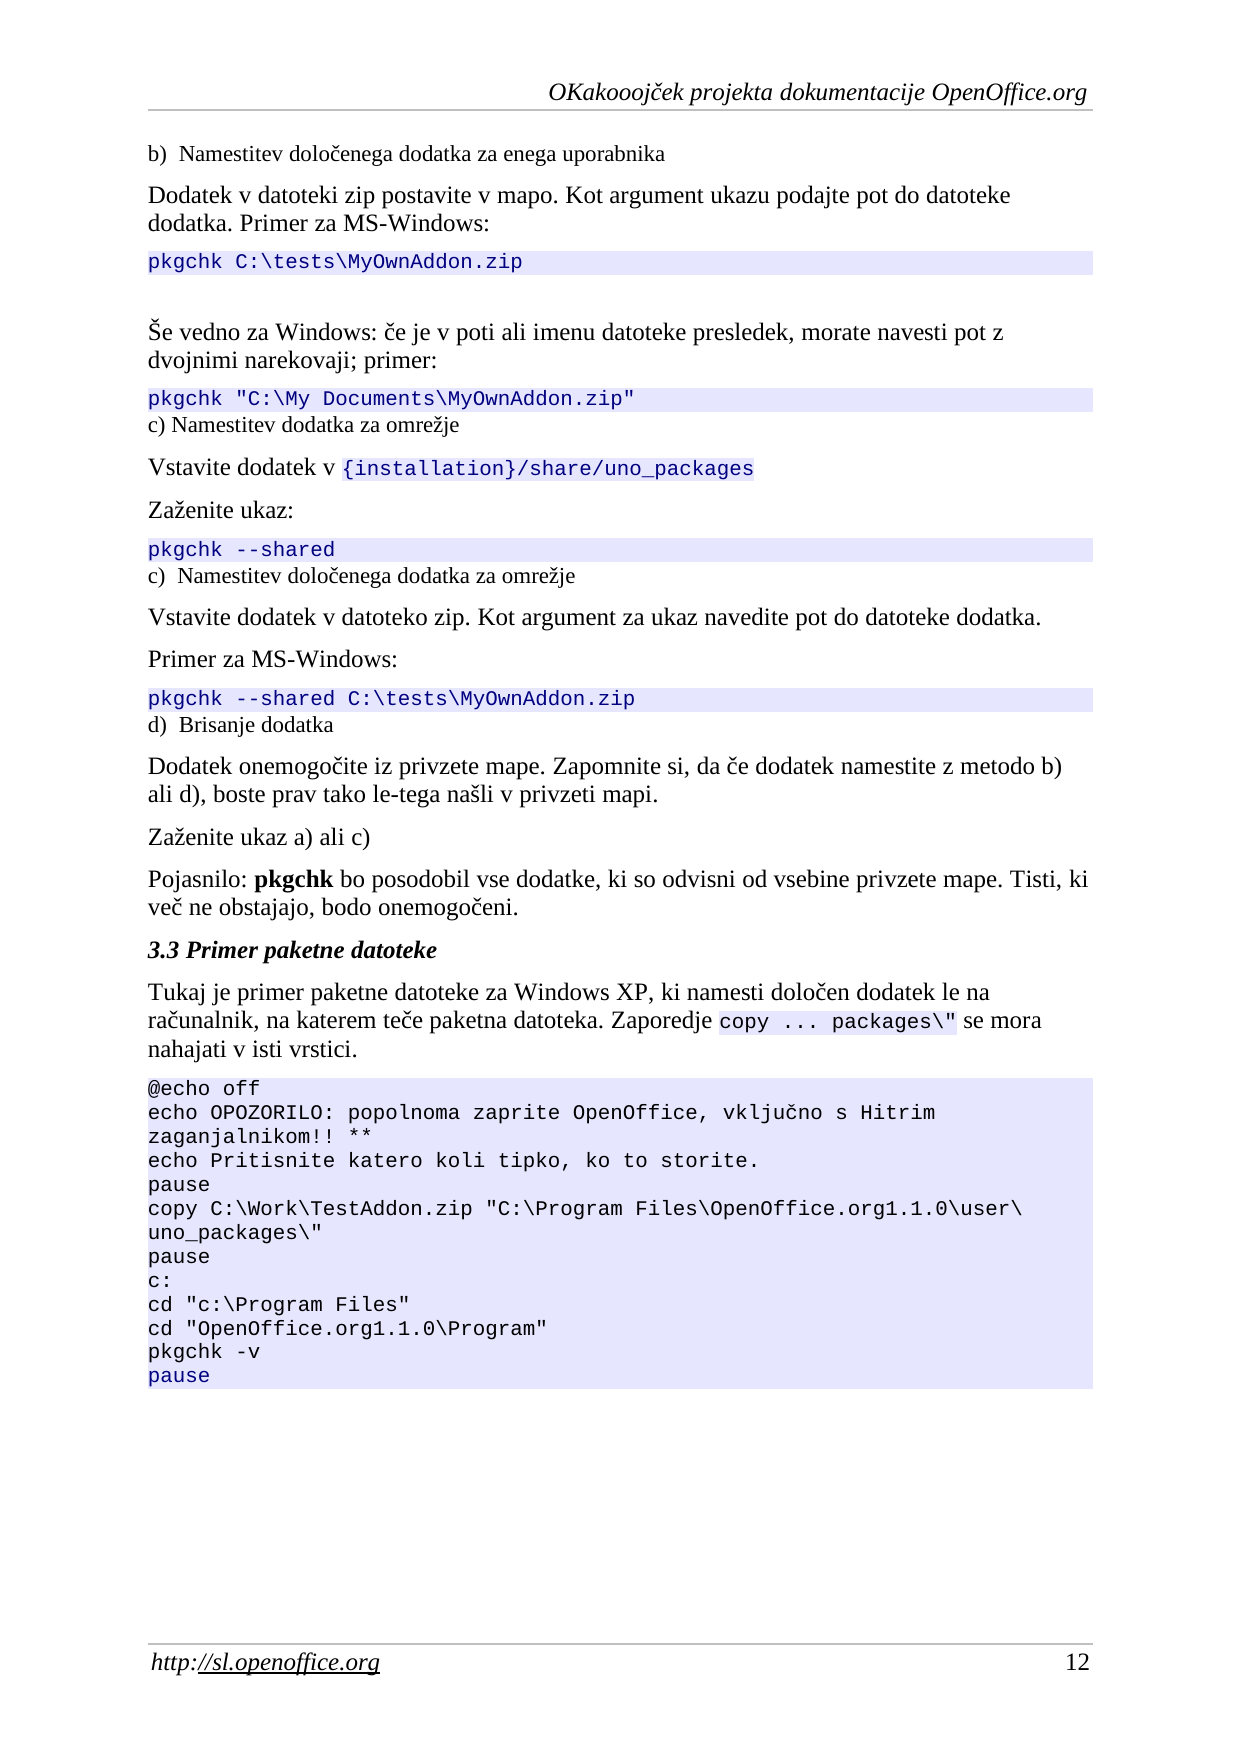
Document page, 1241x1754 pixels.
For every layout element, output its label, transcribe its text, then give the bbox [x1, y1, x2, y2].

text pkgchk --shared C:\tests\MyOwnAddon.zip [148, 688, 1093, 712]
text echo OPOZORILO: popolnoma zaprite OpenOffice, vključno s Hitrim zaganjalnikom!! ** [148, 1102, 1093, 1150]
text copy C:\Work\TestAddon.zip "C:\Program Files\OpenOffice.org1.1.0\user\ uno_packages\" [148, 1198, 1093, 1246]
text Primer za MS-Windows: [148, 645, 1093, 673]
text echo Pritisnite katero koli tipko, ko to storite. [148, 1150, 1093, 1174]
text Dodatek v datoteki zip postavite v mapo. Kot argument ukazu podajte pot do datoteke dodatka. Primer za MS-Windows: [148, 181, 1093, 237]
text pause [148, 1246, 1093, 1269]
text Tukaj je primer paketne datoteke za Windows XP, ki namesti določen dodatek le na računalnik, na katerem teče paketna datoteka. Zaporedje copy ... packages\" se mora nahajati v isti vrstici. [148, 978, 1093, 1063]
subtitle c) Namestitev dodatka za omrežje [148, 412, 1093, 438]
text Vstavite dodatek v {installation}/share/uno_packages [148, 452, 1093, 481]
text Zaženite ukaz: [148, 496, 1093, 524]
subtitle Namestitev določenega dodatka za omrežje [148, 562, 1093, 588]
subtitle Namestitev določenega dodatka za enega uporabnika [148, 140, 1093, 166]
text Zaženite ukaz a) ali c) [148, 822, 1093, 851]
text @echo off [148, 1078, 1093, 1102]
text Dodatek onemogočite iz privzete mape. Zapomnite si, da če dodatek namestite z metodo b) ali d), boste prav tako le-tega našli v privzeti mapi. [148, 752, 1093, 808]
text pkgchk -v [148, 1341, 1093, 1365]
text Vstavite dodatek v datoteko zip. Kot argument za ukaz navedite pot do datoteke dodatka. [148, 603, 1093, 631]
text pkgchk C:\tests\MyOwnAddon.zip [148, 251, 1093, 275]
text cd "c:\Program Files" [148, 1293, 1093, 1317]
text pkgchk "C:\My Documents\MyOwnAddon.zip" [148, 388, 1093, 412]
text pause [210, 1365, 1093, 1389]
subtitle Primer paketne datoteke [148, 936, 1093, 964]
text cd "OpenOffice.org1.1.0\Program" [148, 1317, 1093, 1341]
text pkgchk --shared [148, 538, 1093, 562]
text Še vedno za Windows: če je v poti ali imenu datoteke presledek, morate navesti pot z dvojnimi narekovaji; primer: [148, 318, 1093, 374]
text c: [148, 1269, 1093, 1293]
subtitle Brisanje dodatka [148, 712, 1093, 737]
text Pojasnilo: pkgchk bo posodobil vse dodatke, ki so odvisni od vsebine privzete mape. Tisti, ki več ne obstajajo, bodo onemogočeni. [148, 865, 1093, 921]
text pause [148, 1174, 1093, 1198]
